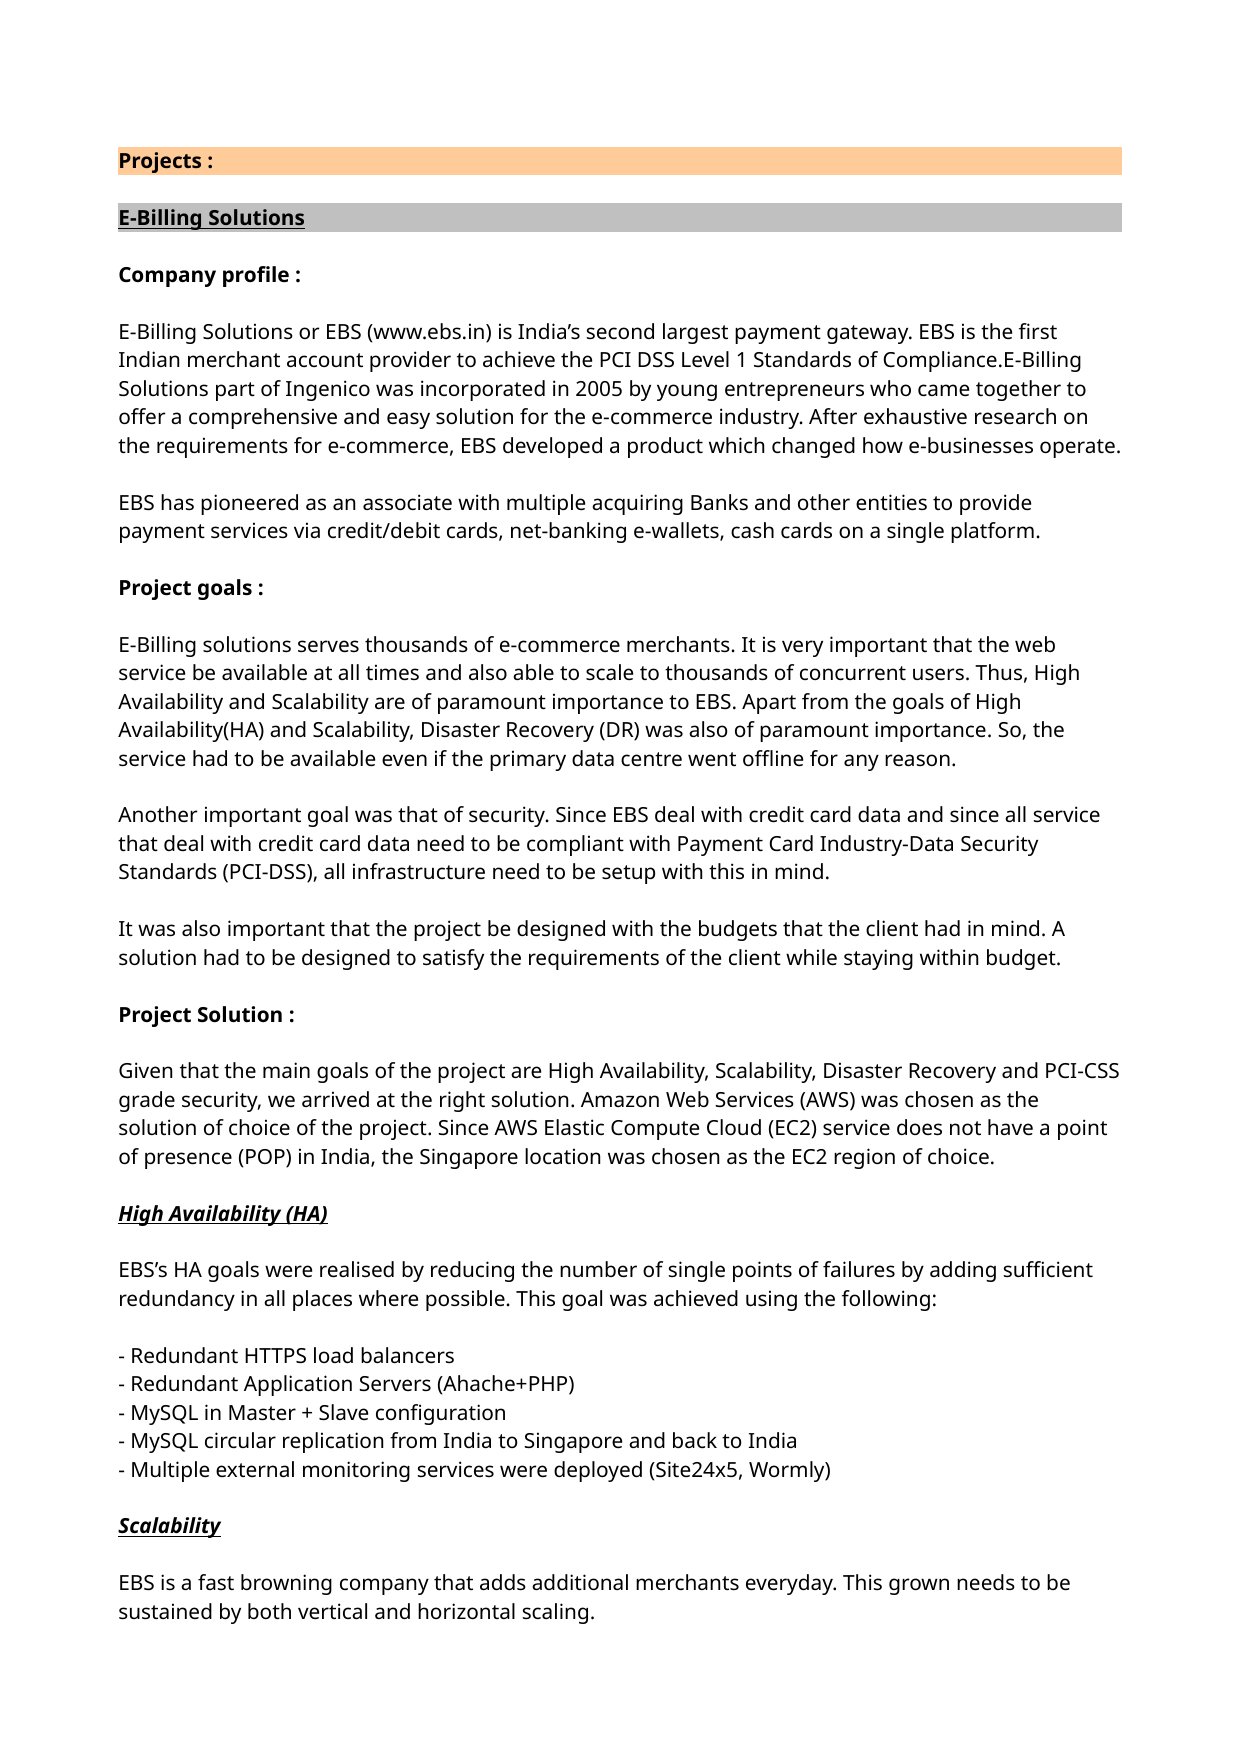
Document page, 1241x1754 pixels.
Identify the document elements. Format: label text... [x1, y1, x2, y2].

text Company profile : [118, 260, 1122, 289]
text E-Billing solutions serves thousands of e-commerce merchants. It is very important that the web service be available at all times and also able to scale to thousands of concurrent users. Thus, High Availability and Scalability are of paramount importance to EBS. Apart from the goals of High Availability(HA) and Scalability, Disaster Recovery (DR) was also of paramount importance. So, the service had to be available even if the primary data centre went offline for any reason. [118, 630, 1122, 772]
text EBS’s HA goals were realised by reducing the number of single points of failures by adding sufficient redundancy in all places where possible. This goal was achieved using the following: [118, 1256, 1122, 1312]
text - Redundant HTTPS load balancers [118, 1341, 1122, 1369]
text Project Solution : [118, 1000, 1122, 1028]
text EBS is a fast browning company that adds additional merchants everyday. This grown needs to be sustained by both vertical and horizontal scaling. [118, 1568, 1122, 1625]
text Scalability [118, 1512, 1122, 1540]
text Another important goal was that of security. Since EBS deal with credit card data and since all service that deal with credit card data need to be compliant with Payment Card Industry-Data Security Standards (PCI-DSS), all infrastructure need to be setup with this in mind. [118, 801, 1122, 886]
text It was also important that the project be designed with the budgets that the client had in mind. A solution had to be designed to satisfy the requirements of the client while staying within budget. [118, 914, 1122, 971]
text E-Billing Solutions or EBS (www.ebs.in) is India’s second largest payment gateway. EBS is the first Indian merchant account provider to achieve the PCI DSS Level 1 Standards of Compliance.E-Billing Solutions part of Ingenico was incorporated in 2005 by young entrepreneurs who came together to offer a comprehensive and easy solution for the e-commerce industry. After exhaustive research on the requirements for e-commerce, EBS developed a product which changed how e-businesses operate. [118, 317, 1122, 459]
text - MySQL in Master + Slave configuration [118, 1398, 1122, 1426]
text - MySQL circular replication from India to Singapore and back to India [118, 1426, 1122, 1455]
text E-Billing Solutions [118, 203, 1122, 232]
text Project goals : [118, 573, 1122, 602]
text - Multiple external monitoring services were deployed (Site24x5, Wormly) [118, 1455, 1122, 1483]
text High Availability (HA) [118, 1199, 1122, 1227]
text Given that the main goals of the project are High Availability, Scalability, Disaster Recovery and PCI-CSS grade security, we arrived at the right solution. Amazon Web Services (AWS) was chosen as the solution of choice of the project. Since AWS Elastic Compute Cloud (EC2) service does not have a point of presence (POP) in India, the Singapore location was chosen as the EC2 region of choice. [118, 1057, 1122, 1170]
text EBS has pioneered as an associate with multiple acquiring Banks and other entities to provide payment services via credit/debit cards, net-banking e-wallets, cash cards on a single platform. [118, 488, 1122, 545]
text - Redundant Application Servers (Ahache+PHP) [118, 1369, 1122, 1398]
text Projects : [118, 147, 1122, 175]
